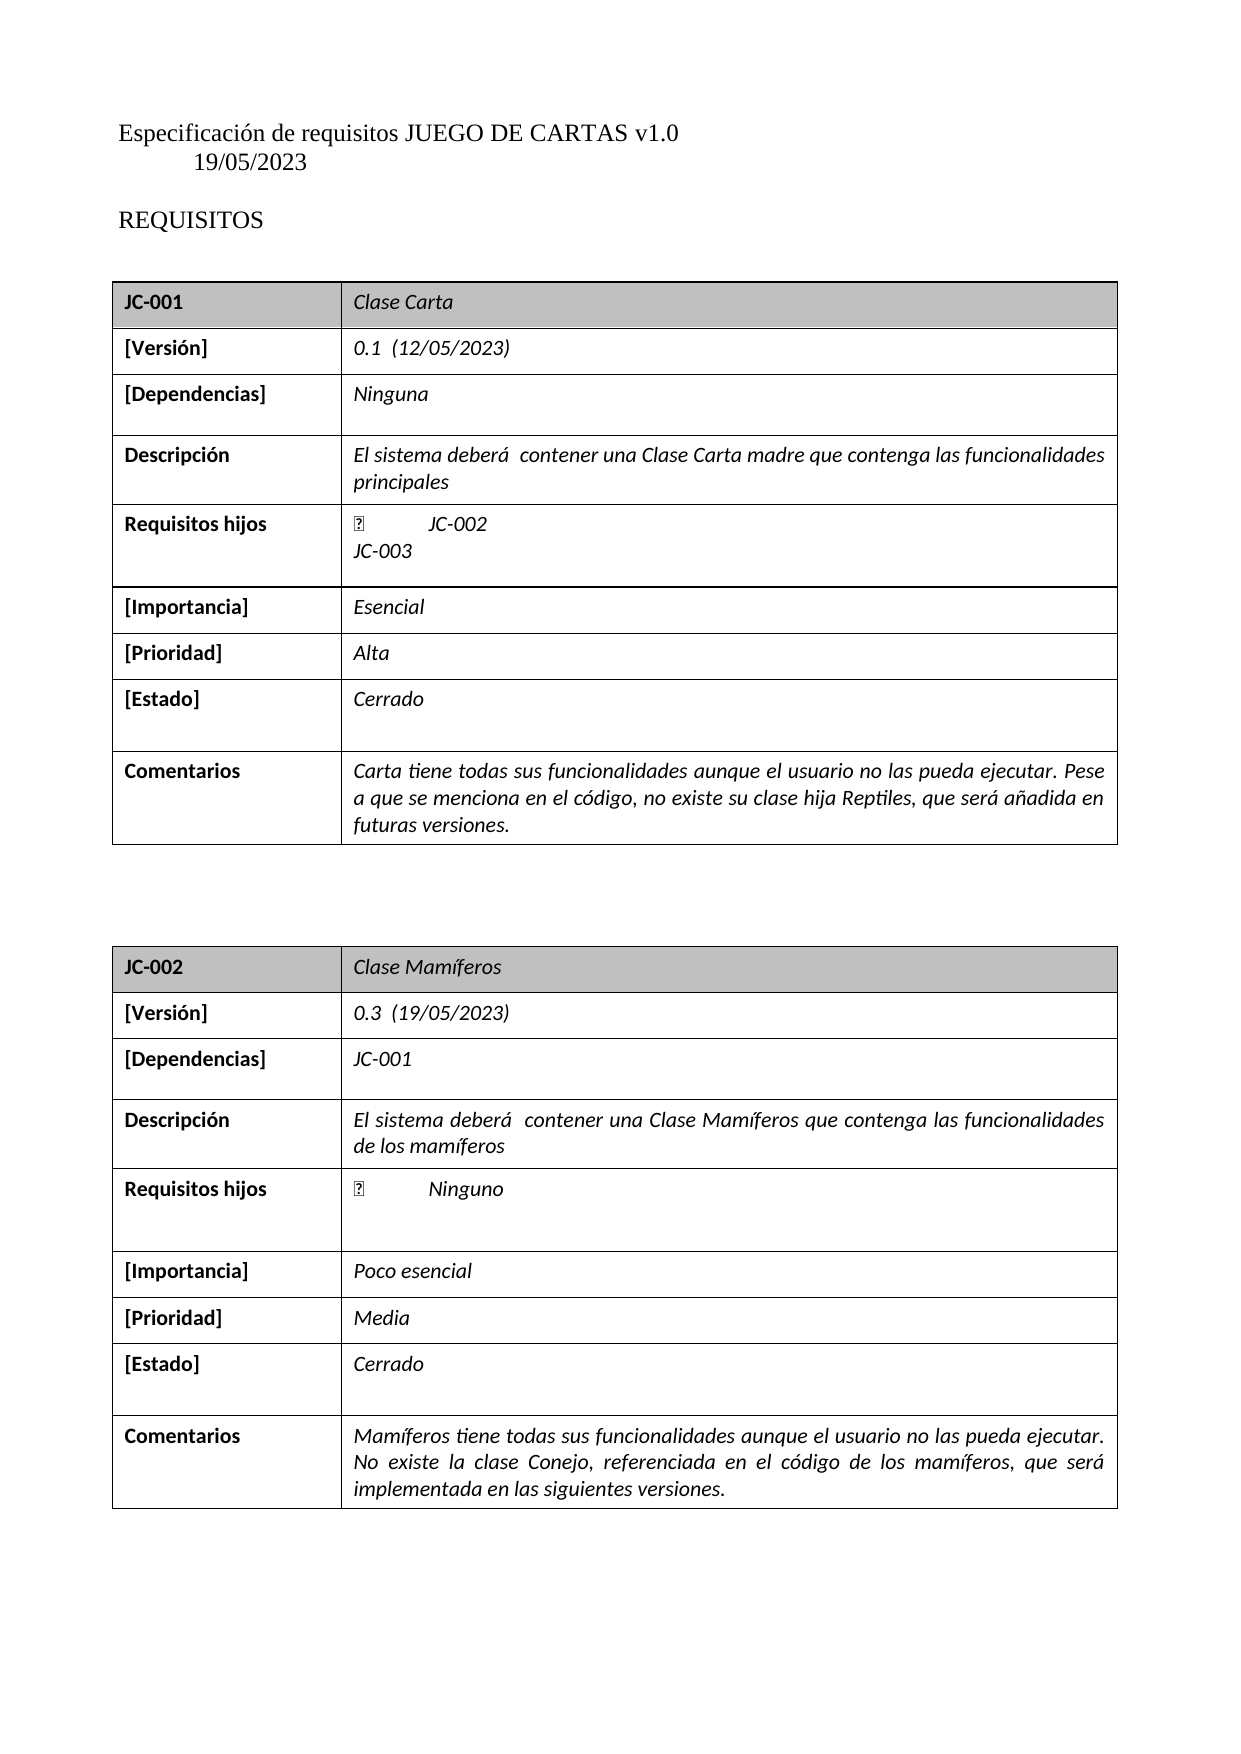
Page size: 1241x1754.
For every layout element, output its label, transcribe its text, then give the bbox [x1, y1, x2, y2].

table_cell 0.3 (19/05/2023) [342, 993, 1117, 1038]
table_cell Descripción [113, 1100, 341, 1168]
table_header JC-001 [113, 283, 341, 327]
table_cell JC-002 JC-003 [342, 505, 1117, 586]
table_cell [Importancia] [113, 1252, 341, 1297]
table_cell 0.1 (12/05/2023) [342, 329, 1117, 373]
table_cell Cerrado [342, 680, 1117, 751]
table_cell Poco esencial [342, 1252, 1117, 1297]
table_header Clase Carta [342, 283, 1117, 327]
table_cell Alta [342, 634, 1117, 678]
table_cell [Versión] [113, 993, 341, 1038]
table_cell Esencial [342, 588, 1117, 632]
table_cell Requisitos hijos [113, 1169, 341, 1251]
table_header Clase Mamíferos [342, 947, 1117, 992]
table_cell [Prioridad] [113, 634, 341, 678]
table_cell Ninguna [342, 375, 1117, 434]
table_cell Media [342, 1298, 1117, 1343]
table_cell [Estado] [113, 1344, 341, 1415]
table_cell El sistema deberá contener una Clase Carta madre que contenga las funcionalidades principales [342, 436, 1117, 504]
table_cell [Dependencias] [113, 375, 341, 434]
table_cell [Importancia] [113, 588, 341, 632]
table_cell Requisitos hijos [113, 505, 341, 586]
table_cell Carta tiene todas sus funcionalidades aunque el usuario no las pueda ejecutar. Pese a que se menciona en el código, no existe su clase hija Reptiles, que será añadida en futuras versiones. [342, 752, 1117, 843]
text REQUISITOS [118, 205, 1122, 234]
table_cell [Dependencias] [113, 1039, 341, 1099]
table_cell Mamíferos tiene todas sus funcionalidades aunque el usuario no las pueda ejecutar. No existe la clase Conejo, referenciada en el código de los mamíferos, que será implementada en las siguientes versiones. [342, 1416, 1117, 1508]
table_cell Comentarios [113, 752, 341, 843]
table_cell Cerrado [342, 1344, 1117, 1415]
table_cell Descripción [113, 436, 341, 504]
table_cell Ninguno [342, 1169, 1117, 1251]
table_cell [Estado] [113, 680, 341, 751]
table_cell Comentarios [113, 1416, 341, 1508]
table_header JC-002 [113, 947, 341, 992]
table_cell [Versión] [113, 329, 341, 373]
table_cell El sistema deberá contener una Clase Mamíferos que contenga las funcionalidades de los mamíferos [342, 1100, 1117, 1168]
table_cell JC-001 [342, 1039, 1117, 1099]
table_cell [Prioridad] [113, 1298, 341, 1343]
